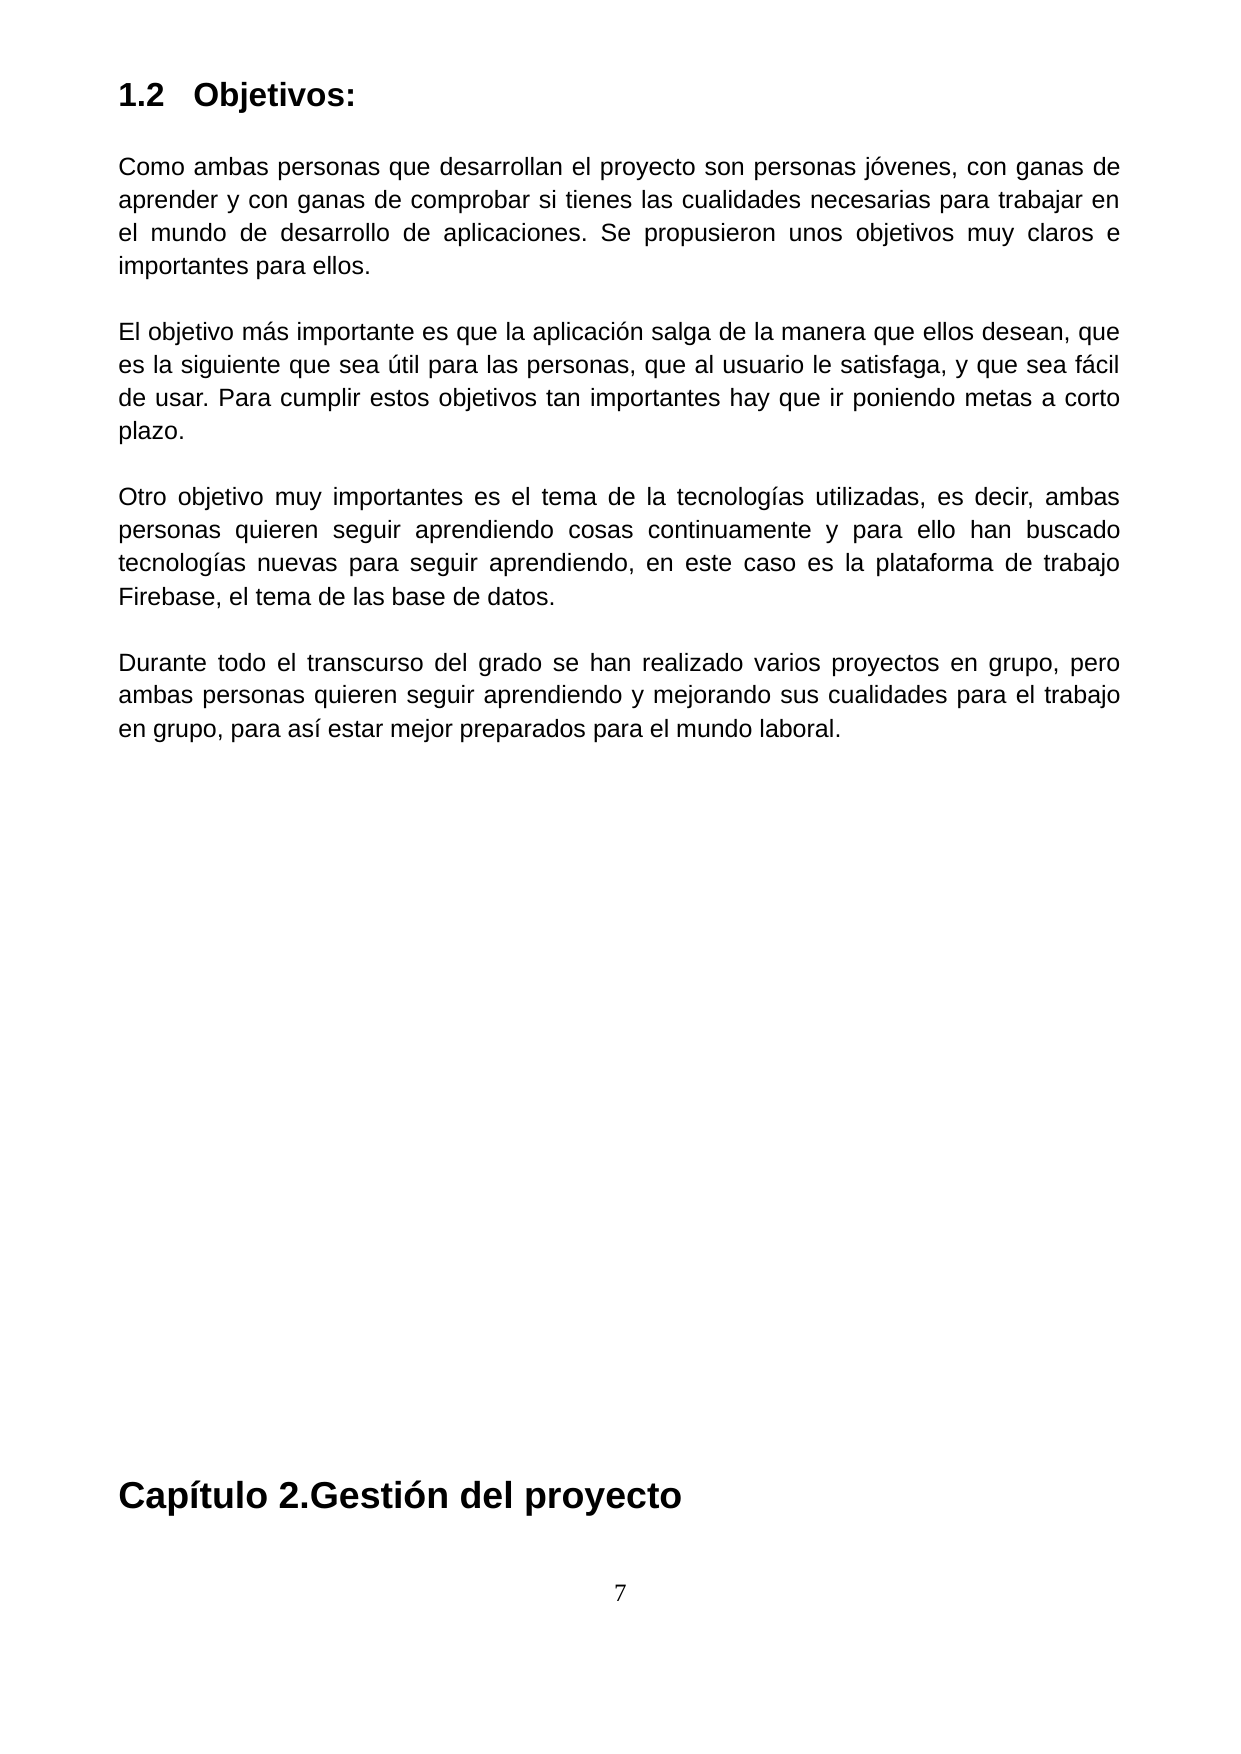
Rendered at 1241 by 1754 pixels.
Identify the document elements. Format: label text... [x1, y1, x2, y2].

text Como ambas personas que desarrollan el proyecto son personas jóvenes, con ganas de aprender y con ganas de comprobar si tienes las cualidades necesarias para trabajar en el mundo de desarrollo de aplicaciones. Se propusieron unos objetivos muy claros e importantes para ellos. [118, 152, 1122, 280]
text Capítulo 2.Gestión del proyecto [118, 1473, 1122, 1516]
list Objetivos: [118, 75, 1122, 113]
text Otro objetivo muy importantes es el tema de la tecnologías utilizadas, es decir, ambas personas quieren seguir aprendiendo cosas continuamente y para ello han buscado tecnologías nuevas para seguir aprendiendo, en este caso es la plataforma de trabajo Firebase, el tema de las base de datos. [118, 482, 1122, 610]
text Durante todo el transcurso del grado se han realizado varios proyectos en grupo, pero ambas personas quieren seguir aprendiendo y mejorando sus cualidades para el trabajo en grupo, para así estar mejor preparados para el mundo laboral. [118, 647, 1122, 742]
text El objetivo más importante es que la aplicación salga de la manera que ellos desean, que es la siguiente que sea útil para las personas, que al usuario le satisfaga, y que sea fácil de usar. Para cumplir estos objetivos tan importantes hay que ir poniendo metas a corto plazo. [118, 317, 1122, 445]
